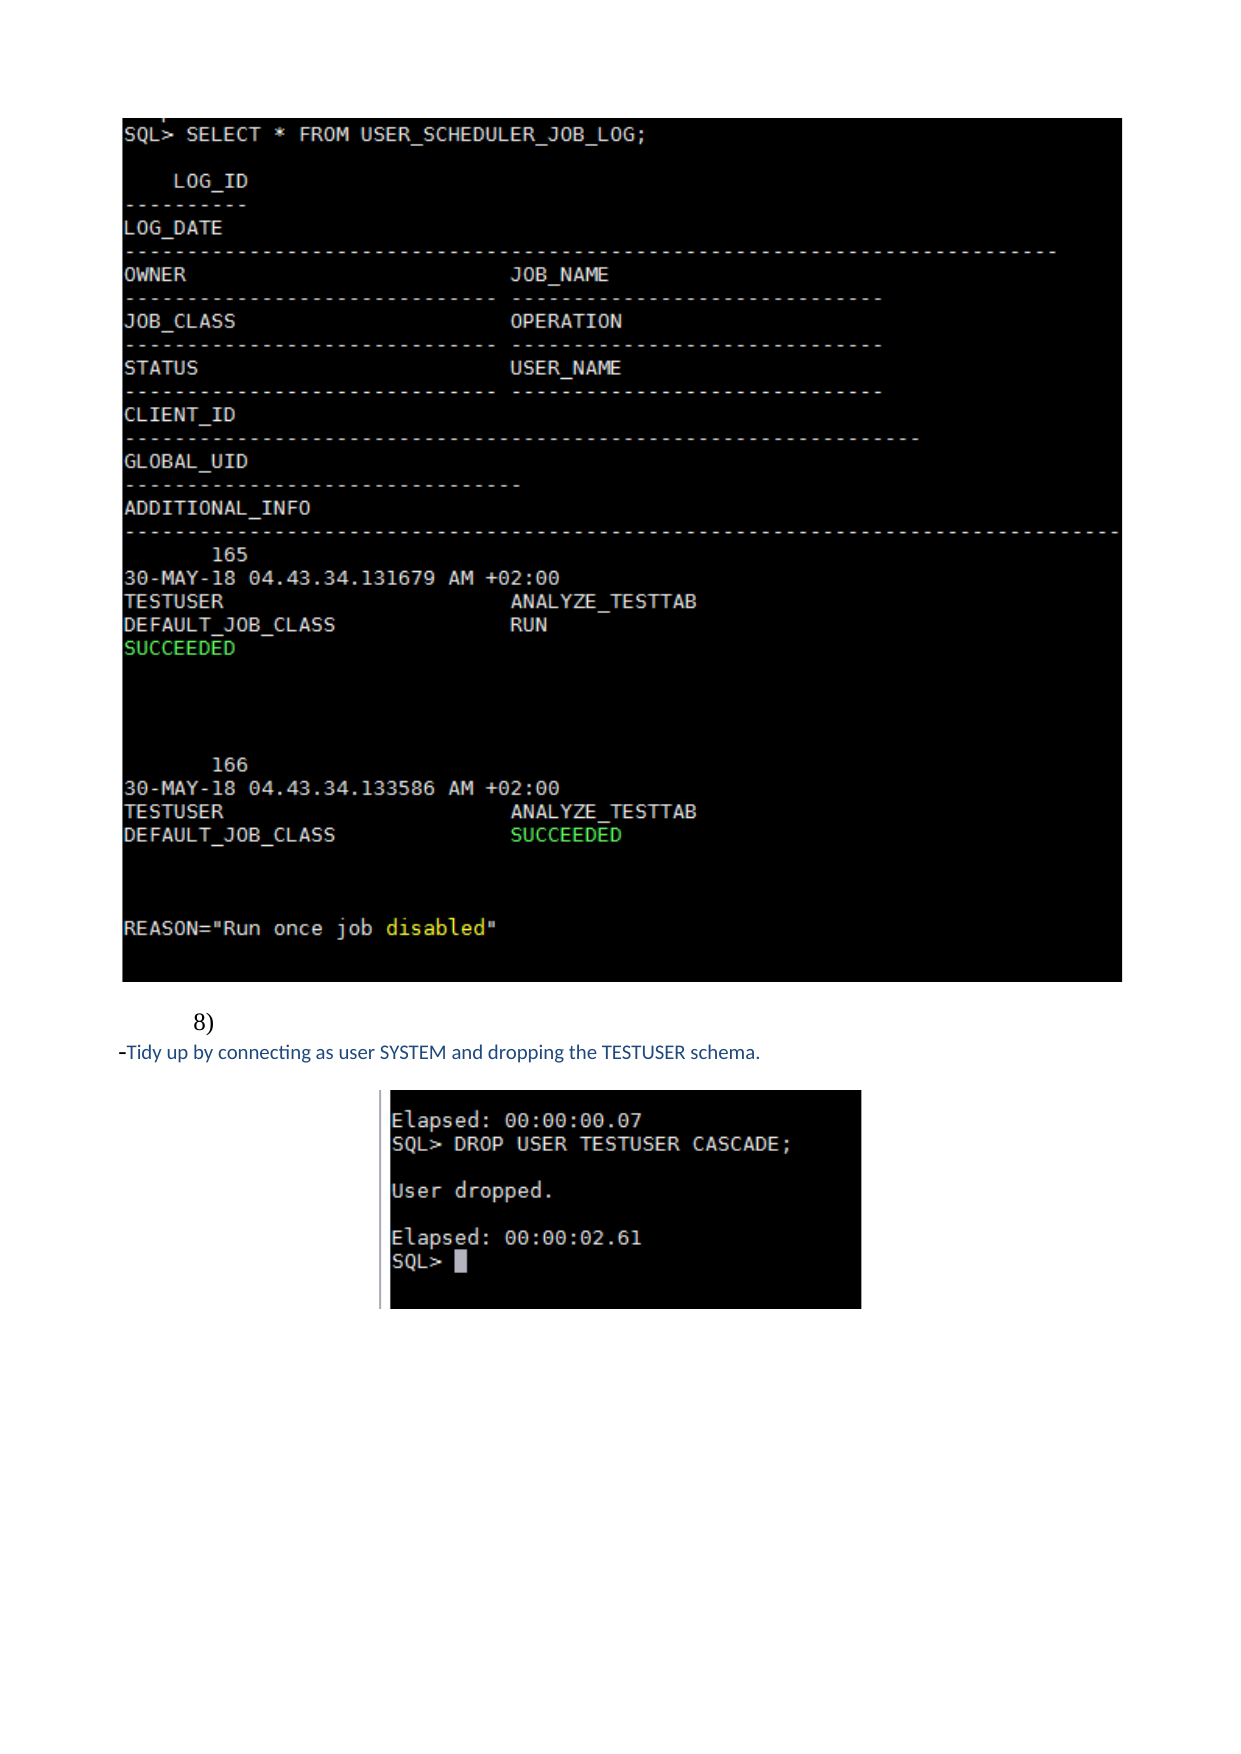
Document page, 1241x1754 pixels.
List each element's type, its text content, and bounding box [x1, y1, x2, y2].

picture [378, 1090, 862, 1309]
picture [118, 118, 1123, 982]
text -Tidy up by connecting as user SYSTEM and dropping the TESTUSER schema. [118, 1036, 1122, 1065]
text 8) [118, 1007, 1122, 1036]
